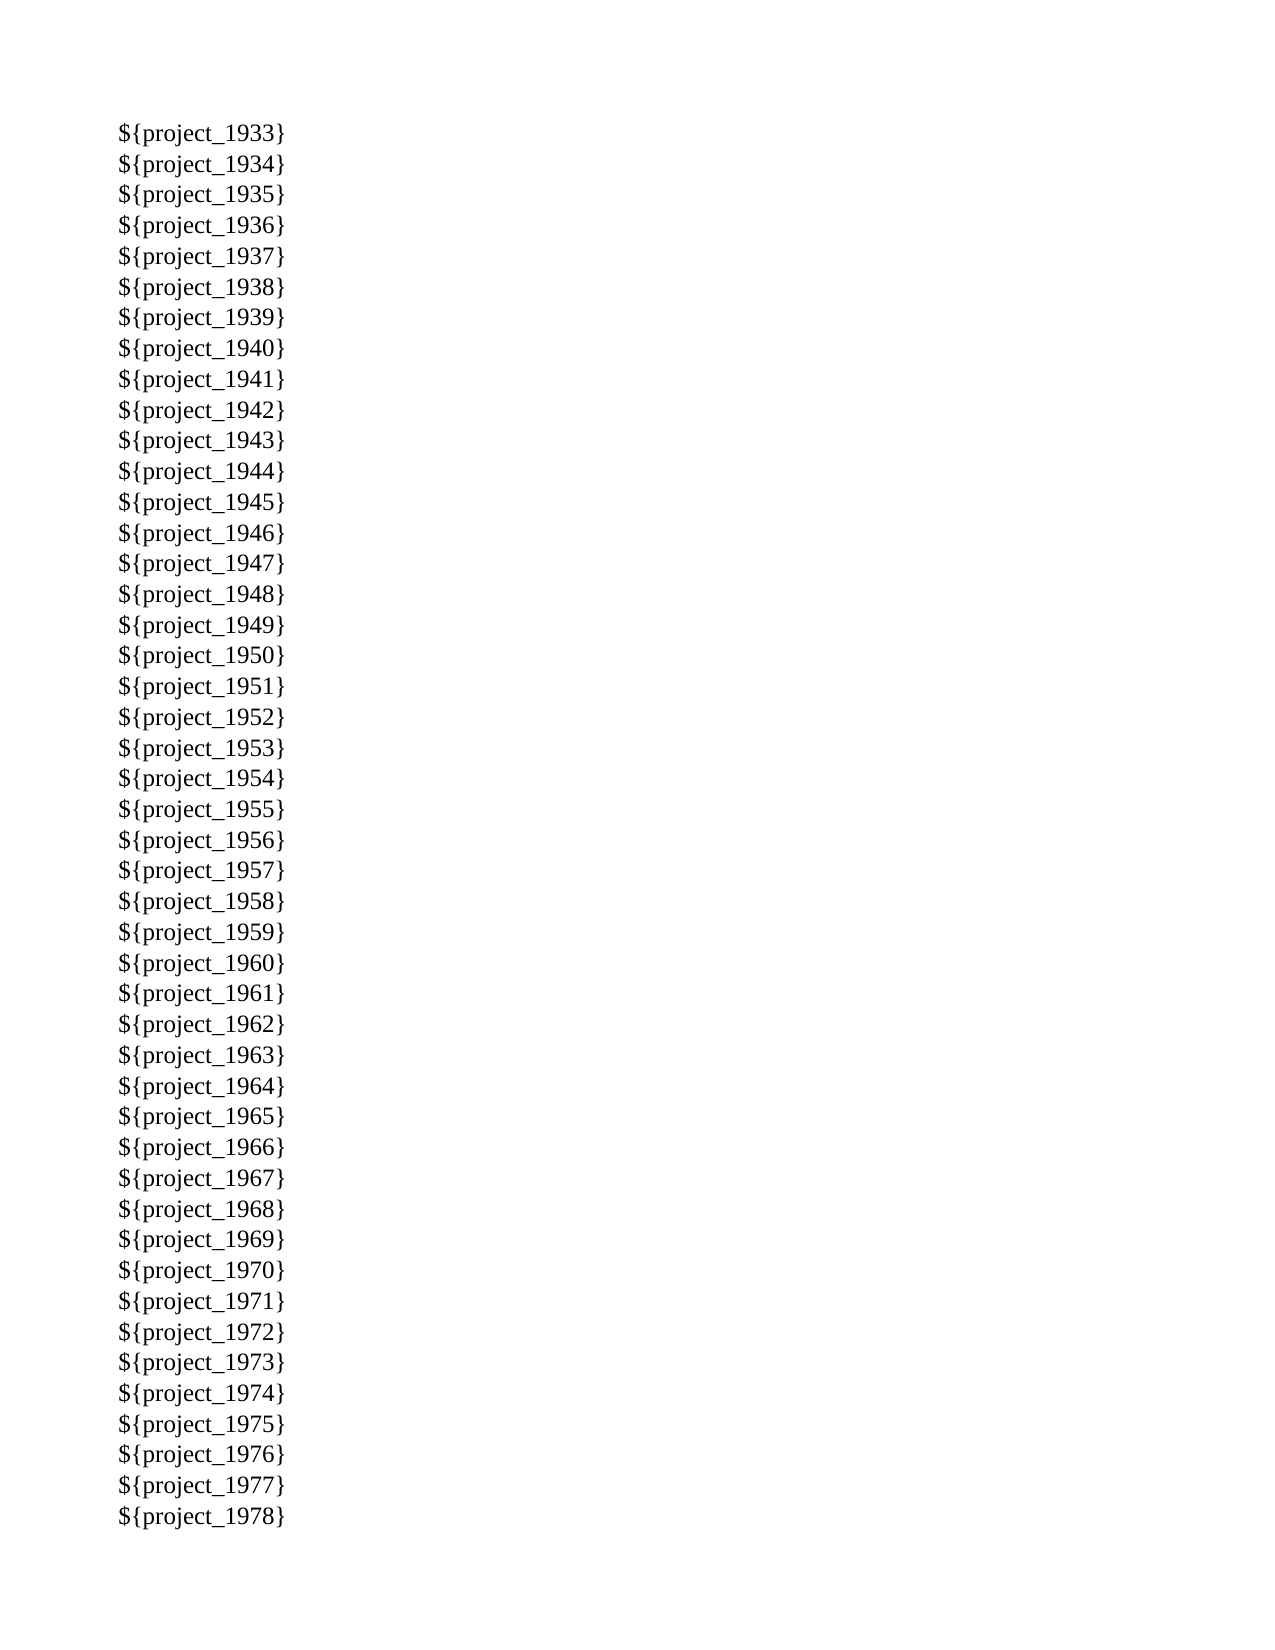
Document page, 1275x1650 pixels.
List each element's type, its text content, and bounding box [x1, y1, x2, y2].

text ${project_1950} [118, 641, 1157, 669]
text ${project_1938} [118, 272, 1157, 301]
text ${project_1949} [118, 610, 1157, 638]
text ${project_1965} [118, 1101, 1157, 1130]
text ${project_1952} [118, 702, 1157, 731]
text ${project_1944} [118, 456, 1157, 485]
text ${project_1946} [118, 518, 1157, 546]
text ${project_1940} [118, 333, 1157, 362]
text ${project_1955} [118, 794, 1157, 823]
text ${project_1974} [118, 1378, 1157, 1407]
text ${project_1953} [118, 733, 1157, 761]
text ${project_1939} [118, 302, 1157, 331]
text ${project_1957} [118, 856, 1157, 884]
text ${project_1973} [118, 1347, 1157, 1376]
text ${project_1961} [118, 978, 1157, 1007]
text ${project_1962} [118, 1009, 1157, 1038]
text ${project_1935} [118, 179, 1157, 208]
text ${project_1954} [118, 763, 1157, 792]
text ${project_1943} [118, 425, 1157, 454]
text ${project_1956} [118, 825, 1157, 854]
text ${project_1937} [118, 241, 1157, 270]
text ${project_1978} [118, 1501, 1157, 1530]
text ${project_1934} [118, 149, 1157, 178]
text ${project_1947} [118, 548, 1157, 577]
text ${project_1936} [118, 210, 1157, 239]
text ${project_1963} [118, 1040, 1157, 1069]
text ${project_1941} [118, 364, 1157, 393]
text ${project_1975} [118, 1409, 1157, 1437]
text ${project_1945} [118, 487, 1157, 516]
text ${project_1970} [118, 1255, 1157, 1284]
text ${project_1959} [118, 917, 1157, 946]
text ${project_1969} [118, 1224, 1157, 1253]
text ${project_1951} [118, 671, 1157, 700]
text ${project_1964} [118, 1071, 1157, 1099]
text ${project_1933} [118, 118, 1157, 147]
text ${project_1960} [118, 948, 1157, 977]
text ${project_1968} [118, 1194, 1157, 1222]
text ${project_1948} [118, 579, 1157, 608]
text ${project_1942} [118, 395, 1157, 423]
text ${project_1967} [118, 1163, 1157, 1192]
text ${project_1958} [118, 886, 1157, 915]
text ${project_1971} [118, 1286, 1157, 1314]
text ${project_1966} [118, 1132, 1157, 1161]
text ${project_1977} [118, 1470, 1157, 1499]
text ${project_1972} [118, 1317, 1157, 1345]
text ${project_1976} [118, 1439, 1157, 1468]
